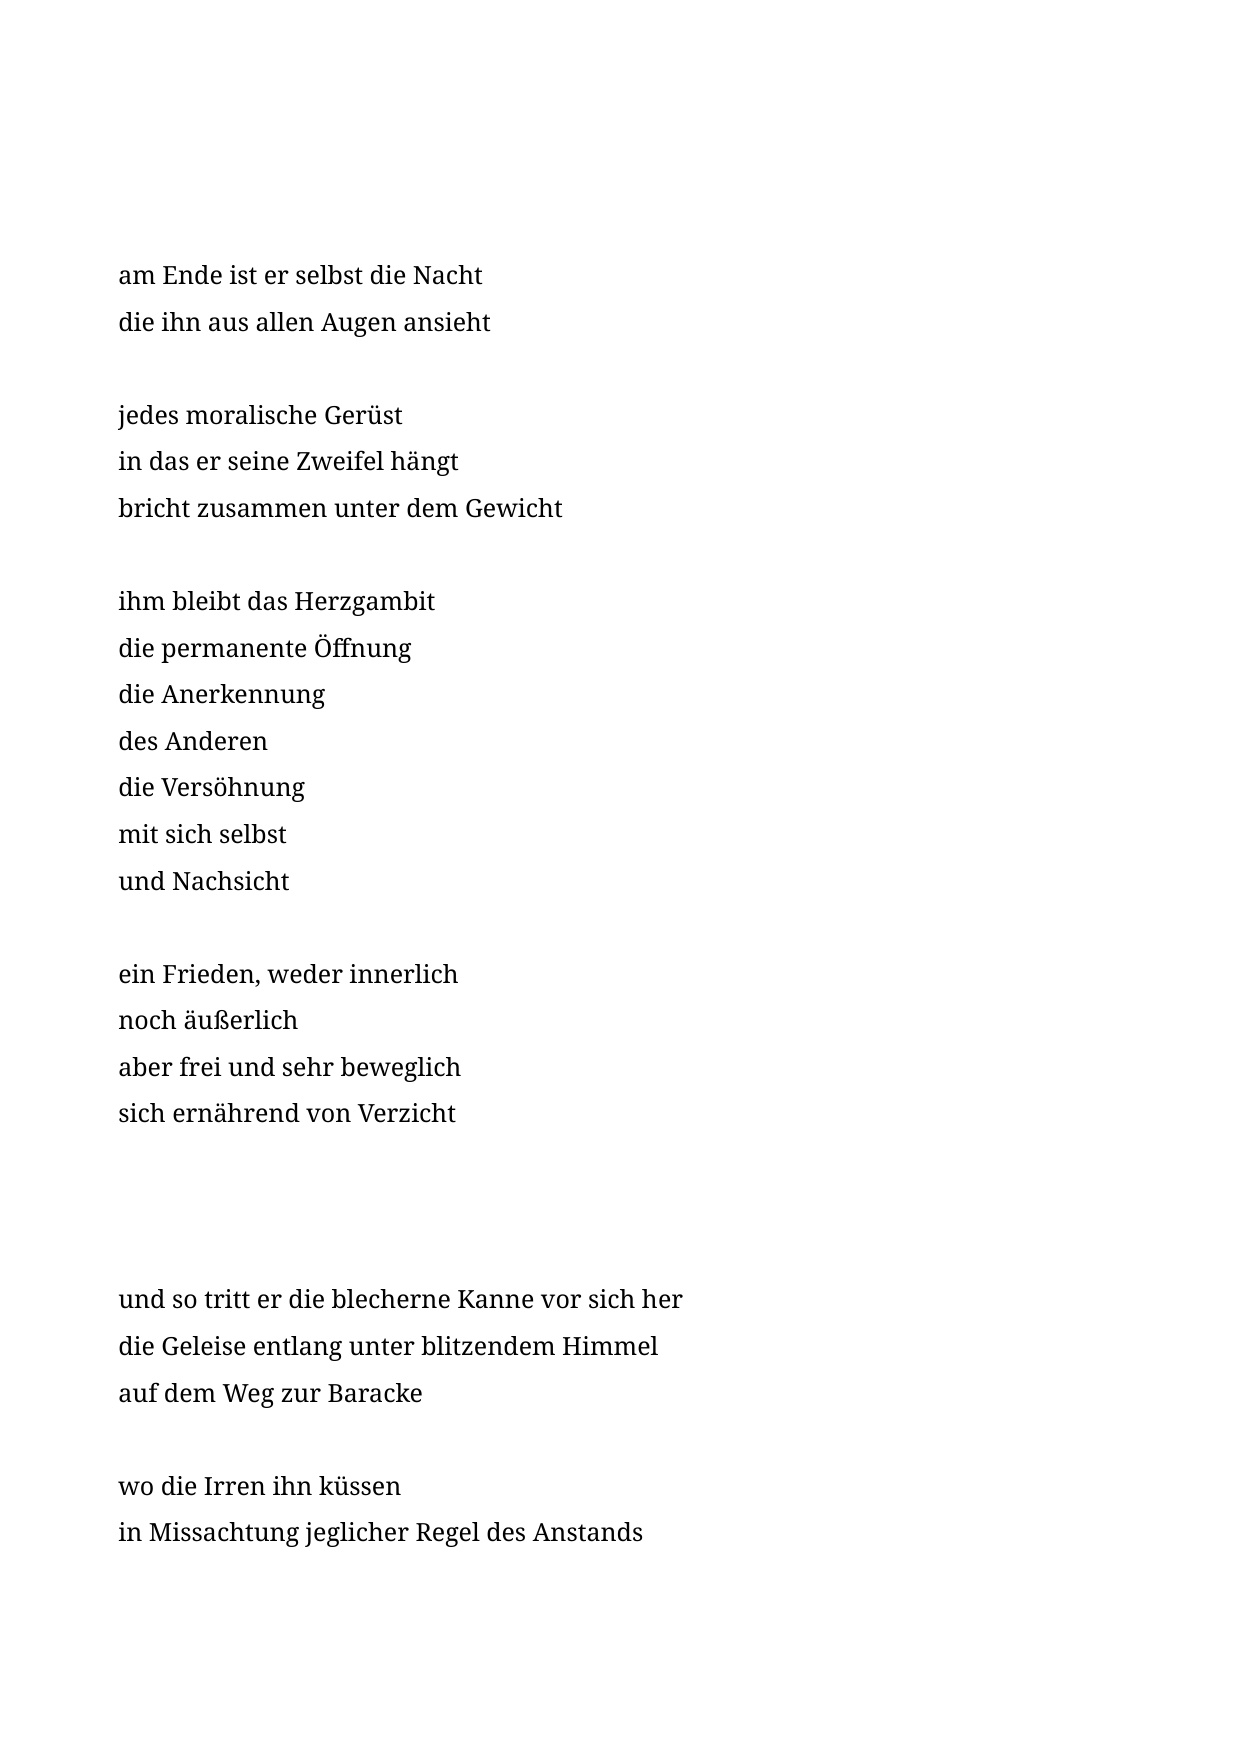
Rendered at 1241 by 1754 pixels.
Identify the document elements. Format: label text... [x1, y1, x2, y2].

text auf dem Weg zur Baracke [118, 1375, 1122, 1409]
text bricht zusammen unter dem Gewicht [118, 491, 1122, 525]
text sich ernährend von Verzicht [118, 1096, 1122, 1130]
text ein Frieden, weder innerlich [118, 956, 1122, 990]
text ihm bleibt das Herzgambit [118, 584, 1122, 618]
text wo die Irren ihn küssen [118, 1468, 1122, 1502]
text mit sich selbst [118, 817, 1122, 851]
text in Missachtung jeglicher Regel des Anstands [118, 1515, 1122, 1549]
text und Nachsicht [118, 863, 1122, 897]
text die Geleise entlang unter blitzendem Himmel [118, 1329, 1122, 1363]
text am Ende ist er selbst die Nacht [118, 258, 1122, 292]
text noch äußerlich [118, 1003, 1122, 1037]
text in das er seine Zweifel hängt [118, 444, 1122, 478]
text die ihn aus allen Augen ansieht [118, 304, 1122, 338]
text des Anderen [118, 723, 1122, 757]
text jedes moralische Gerüst [118, 397, 1122, 432]
text die Versöhnung [118, 770, 1122, 804]
text aber frei und sehr beweglich [118, 1049, 1122, 1083]
text und so tritt er die blecherne Kanne vor sich her [118, 1282, 1122, 1316]
text die permanente Öffnung [118, 630, 1122, 664]
text die Anerkennung [118, 677, 1122, 711]
